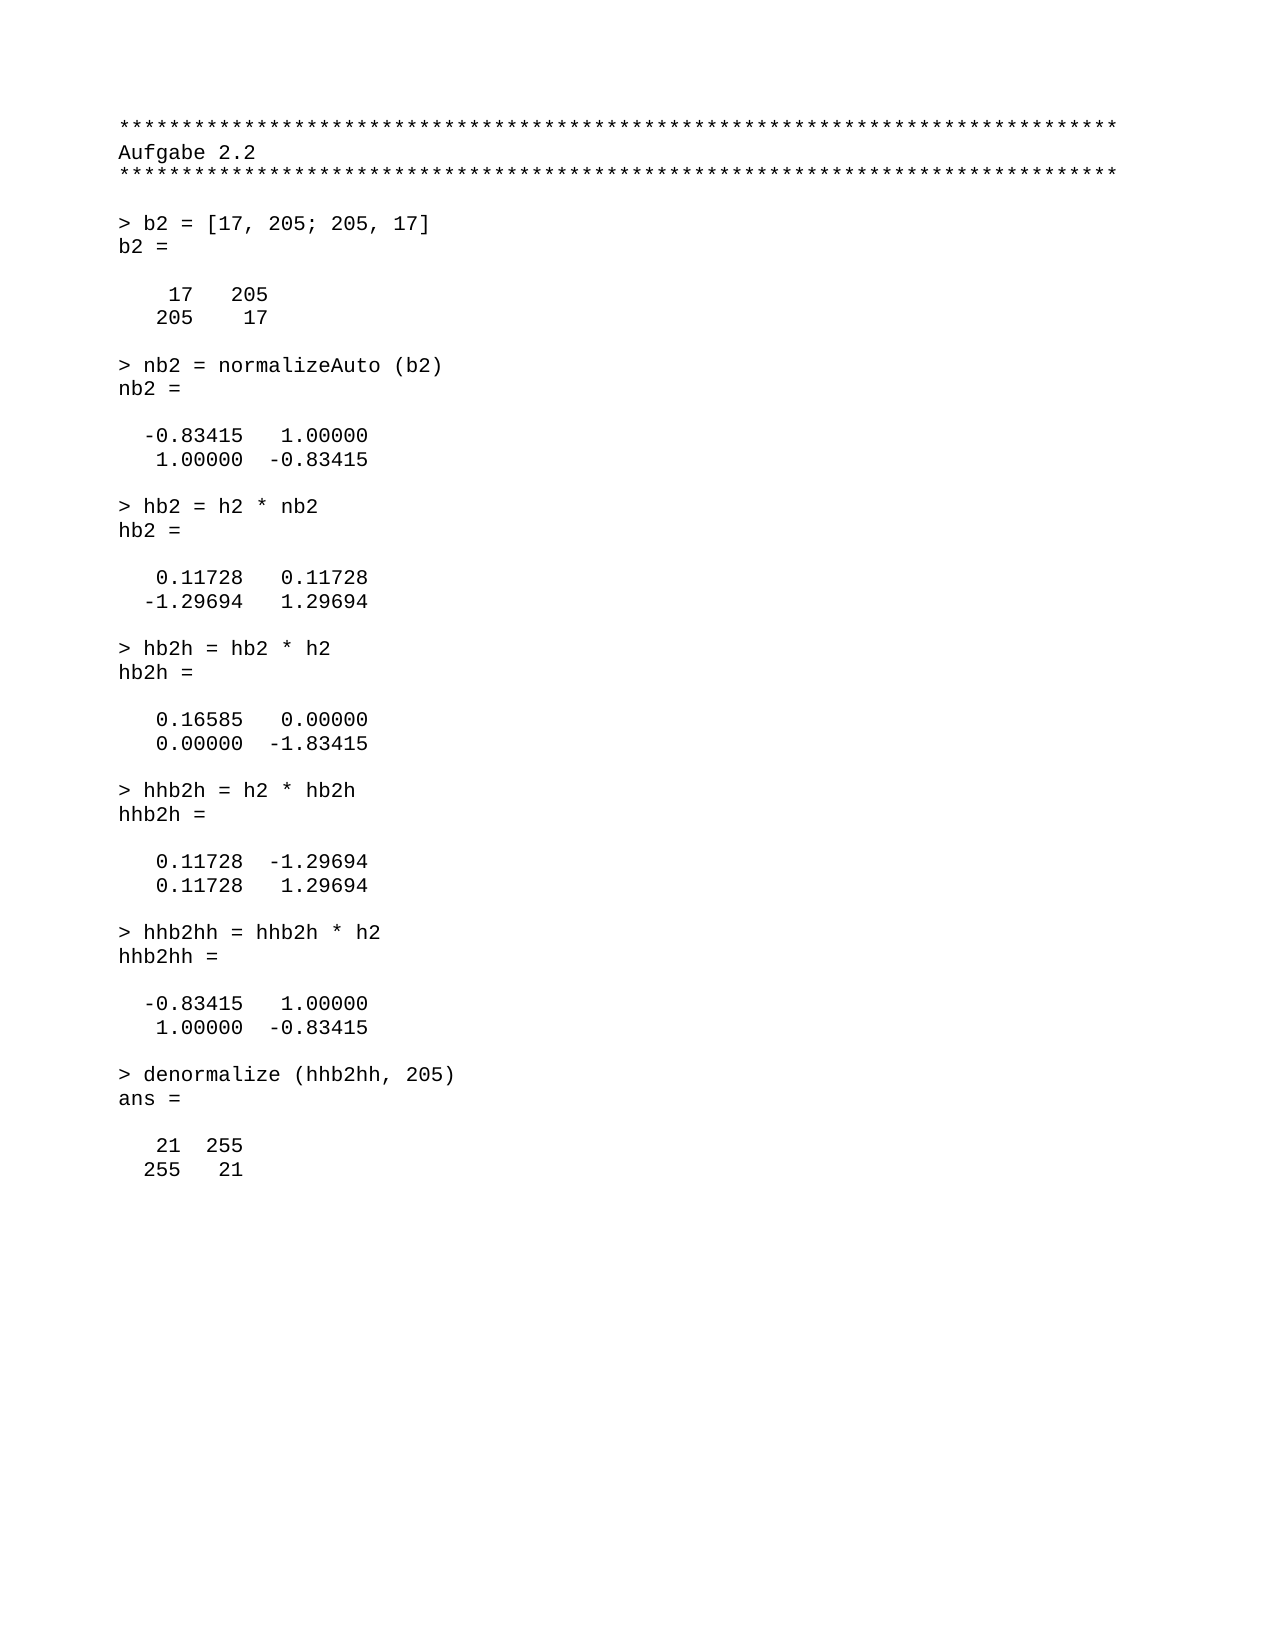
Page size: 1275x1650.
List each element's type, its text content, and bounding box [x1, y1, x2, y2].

text > b2 = [17, 205; 205, 17] [118, 213, 1157, 236]
text nb2 = [118, 378, 1157, 402]
text hb2h = [118, 662, 1157, 686]
text -0.83415 1.00000 [118, 993, 1157, 1017]
text -0.83415 1.00000 [118, 426, 1157, 449]
text 1.00000 -0.83415 [118, 1017, 1157, 1040]
text 205 17 [118, 307, 1157, 331]
text > hhb2h = h2 * hb2h [118, 780, 1157, 804]
text hhb2h = [118, 804, 1157, 827]
text > nb2 = normalizeAuto (b2) [118, 354, 1157, 378]
text 0.11728 0.11728 [118, 567, 1157, 591]
text 1.00000 -0.83415 [118, 449, 1157, 473]
text ******************************************************************************** [118, 165, 1157, 189]
text > denormalize (hhb2hh, 205) [118, 1064, 1157, 1088]
text -1.29694 1.29694 [118, 591, 1157, 615]
text 0.11728 1.29694 [118, 875, 1157, 898]
text 0.11728 -1.29694 [118, 851, 1157, 875]
text > hb2h = hb2 * h2 [118, 638, 1157, 662]
text 17 205 [118, 284, 1157, 307]
text Aufgabe 2.2 [118, 142, 1157, 165]
text 21 255 [118, 1135, 1157, 1158]
text 255 21 [118, 1158, 1157, 1182]
text 0.00000 -1.83415 [118, 733, 1157, 757]
text ans = [118, 1088, 1157, 1111]
text > hhb2hh = hhb2h * h2 [118, 922, 1157, 946]
text ******************************************************************************** [118, 118, 1157, 142]
text b2 = [118, 236, 1157, 260]
text hb2 = [118, 520, 1157, 544]
text > hb2 = h2 * nb2 [118, 496, 1157, 520]
text 0.16585 0.00000 [118, 709, 1157, 733]
text hhb2hh = [118, 946, 1157, 969]
